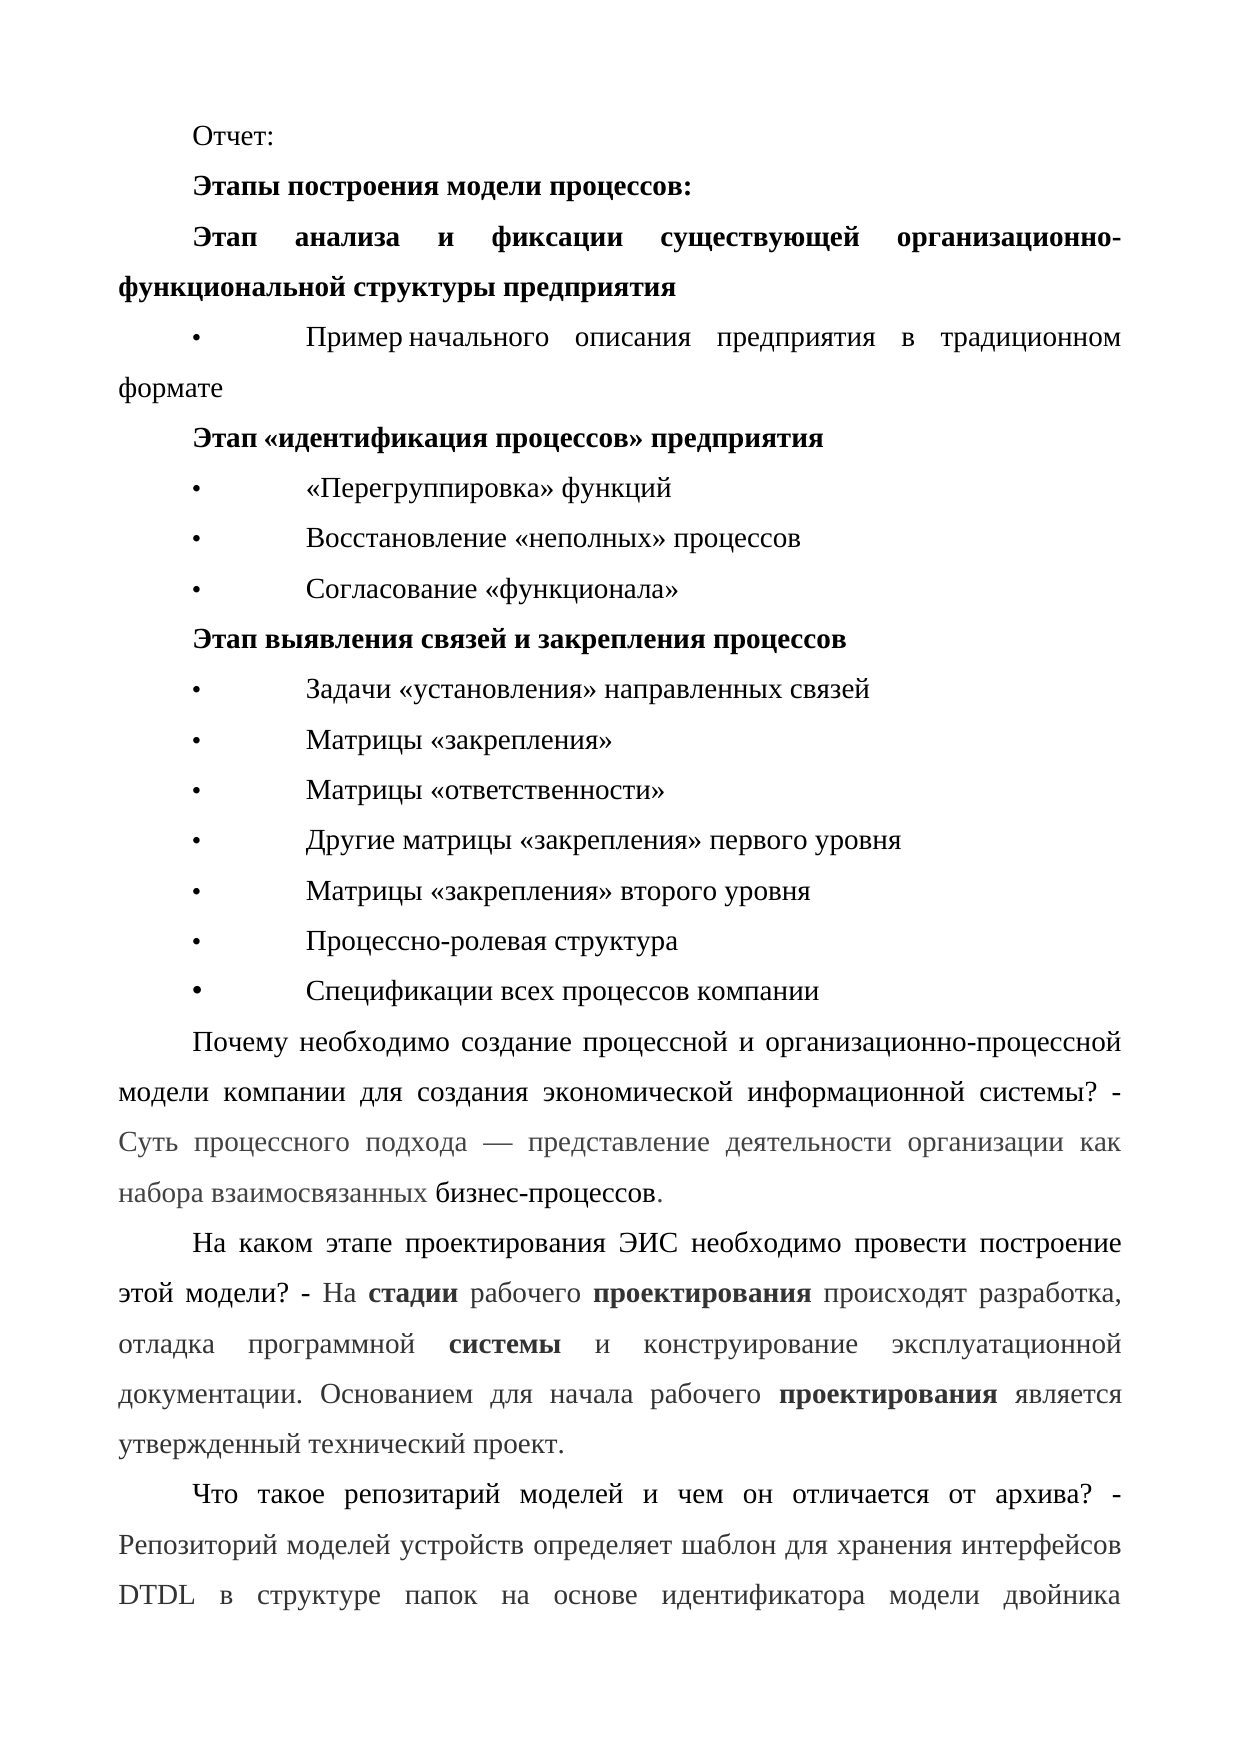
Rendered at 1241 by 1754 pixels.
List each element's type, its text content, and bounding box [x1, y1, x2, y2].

text На каком этапе проектирования ЭИС необходимо провести построение этой модели? - На стадии рабочего проектирования происходят разработка, отладка программной системы и конструирование эксплуатационной документации. Основанием для начала рабочего проектирования является утвержденный технический проект. [118, 1225, 1122, 1460]
list Спецификации всех процессов компании [118, 973, 1122, 1007]
text Этап анализа и фиксации существующей организационно-функциональной структуры предприятия [118, 219, 1122, 303]
text Почему необходимо создание процессной и организационно-процессной модели компании для создания экономической информационной системы? - Суть процессного подхода — представление деятельности организации как набора взаимосвязанных бизнес-процессов. [118, 1024, 1122, 1208]
text Отчет: [118, 118, 1122, 152]
list Задачи «установления» направленных связей [118, 672, 1122, 705]
text Этапы построения модели процессов: [118, 168, 1122, 202]
list Другие матрицы «закрепления» первого уровня [118, 822, 1122, 856]
text Что такое репозитарий моделей и чем он отличается от архива? - Репозиторий моделей устройств определяет шаблон для хранения интерфейсов DTDL в структуре папок на основе идентификатора модели двойника [118, 1477, 1122, 1611]
list Процессно-ролевая структура [118, 923, 1122, 957]
list Матрицы «закрепления» второго уровня [118, 873, 1122, 906]
list Матрицы «закрепления» [118, 722, 1122, 755]
list «Перегруппировка» функций [118, 470, 1122, 504]
list Восстановление «неполных» процессов [118, 521, 1122, 554]
text Этап выявления связей и закрепления процессов [118, 621, 1122, 655]
list Пример начального описания предприятия в традиционном формате [118, 319, 1122, 403]
text Этап «идентификация процессов» предприятия [118, 420, 1122, 453]
list Согласование «функционала» [118, 571, 1122, 604]
list Матрицы «ответственности» [118, 772, 1122, 806]
